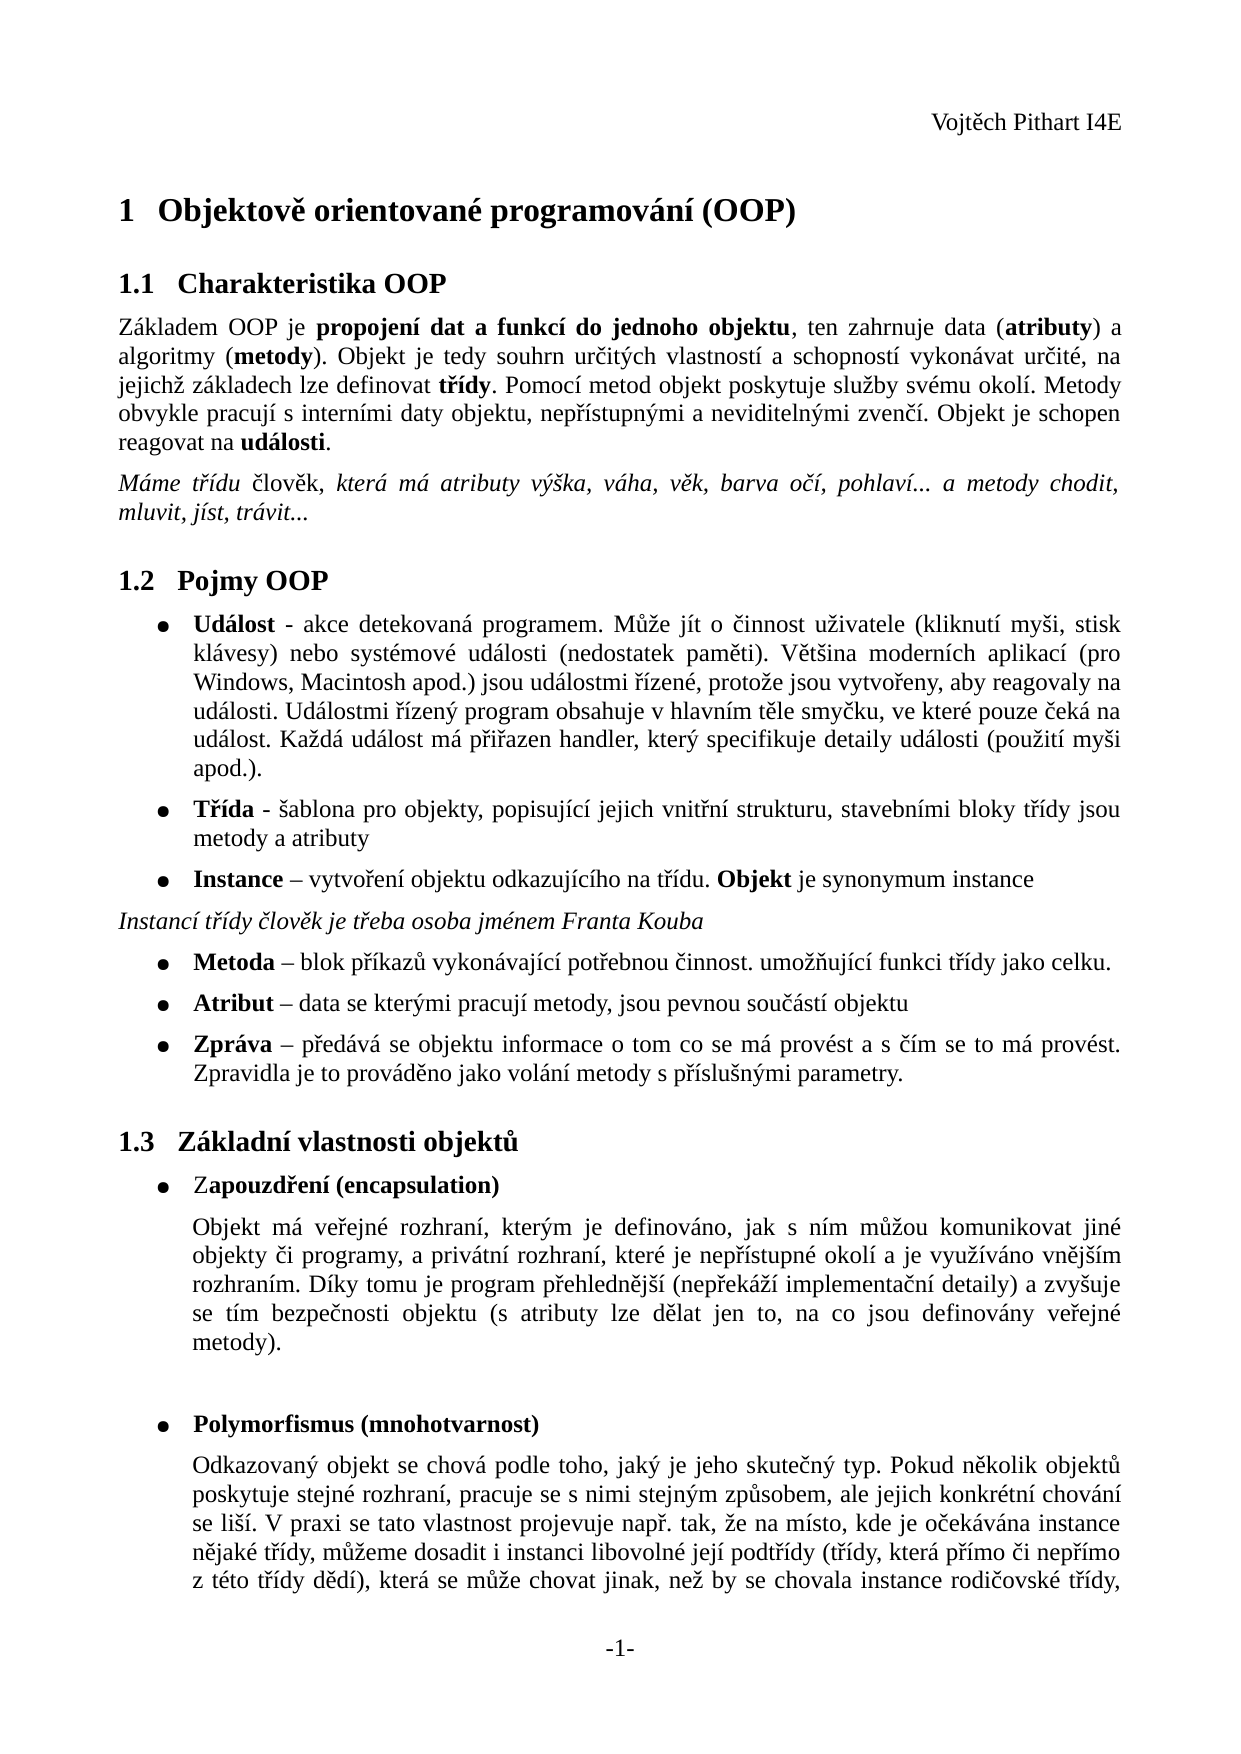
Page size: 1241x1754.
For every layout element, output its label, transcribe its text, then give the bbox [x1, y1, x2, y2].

text Instancí třídy člověk je třeba osoba jménem Franta Kouba [118, 906, 1122, 934]
subtitle Pojmy OOP [118, 563, 1122, 597]
text Základem OOP je propojení dat a funkcí do jednoho objektu, ten zahrnuje data (atributy) a algoritmy (metody). Objekt je tedy souhrn určitých vlastností a schopností vykonávat určité, na jejichž základech lze definovat třídy. Pomocí metod objekt poskytuje služby svému okolí. Metody obvykle pracují s interními daty objektu, nepřístupnými a neviditelnými zvenčí. Objekt je schopen reagovat na události. [118, 312, 1122, 456]
subtitle Charakteristika OOP [118, 266, 1122, 300]
list Třída - šablona pro objekty, popisující jejich vnitřní strukturu, stavebními bloky třídy jsou metody a atributy [156, 794, 1122, 852]
text Odkazovaný objekt se chová podle toho, jaký je jeho skutečný typ. Pokud několik objektů poskytuje stejné rozhraní, pracuje se s nimi stejným způsobem, ale jejich konkrétní chování se liší. V praxi se tato vlastnost projevuje např. tak, že na místo, kde je očekávána instance nějaké třídy, můžeme dosadit i instanci libovolné její podtřídy (třídy, která přímo či nepřímo z této třídy dědí), která se může chovat jinak, než by se chovala instance rodičovské třídy, [192, 1451, 1122, 1594]
list Událost - akce detekovaná programem. Může jít o činnost uživatele (kliknutí myši, stisk klávesy) nebo systémové události (nedostatek paměti). Většina moderních aplikací (pro Windows, Macintosh apod.) jsou událostmi řízené, protože jsou vytvořeny, aby reagovaly na události. Událostmi řízený program obsahuje v hlavním těle smyčku, ve které pouze čeká na událost. Každá událost má přiřazen handler, který specifikuje detaily události (použití myši apod.). [156, 609, 1122, 782]
list Instance – vytvoření objektu odkazujícího na třídu. Objekt je synonymum instance [156, 864, 1122, 893]
list Metoda – blok příkazů vykonávající potřebnou činnost. umožňující funkci třídy jako celku. [156, 947, 1122, 976]
subtitle Základní vlastnosti objektů [118, 1124, 1122, 1158]
text Máme třídu člověk, která má atributy výška, váha, věk, barva očí, pohlaví... a metody chodit, mluvit, jíst, trávit... [118, 468, 1122, 526]
text Objekt má veřejné rozhraní, kterým je definováno, jak s ním můžou komunikovat jiné objekty či programy, a privátní rozhraní, které je nepřístupné okolí a je využíváno vnějším rozhraním. Díky tomu je program přehlednější (nepřekáží implementační detaily) a zvyšuje se tím bezpečnosti objektu (s atributy lze dělat jen to, na co jsou definovány veřejné metody). [192, 1212, 1122, 1356]
subtitle Objektově orientované programování (OOP) [118, 190, 1122, 229]
list Zpráva – předává se objektu informace o tom co se má provést a s čím se to má provést. Zpravidla je to prováděno jako volání metody s příslušnými parametry. [156, 1029, 1122, 1087]
list Atribut – data se kterými pracují metody, jsou pevnou součástí objektu [156, 988, 1122, 1017]
list Zapouzdření (encapsulation) [156, 1171, 1122, 1199]
list Polymorfismus (mnohotvarnost) [156, 1409, 1122, 1438]
